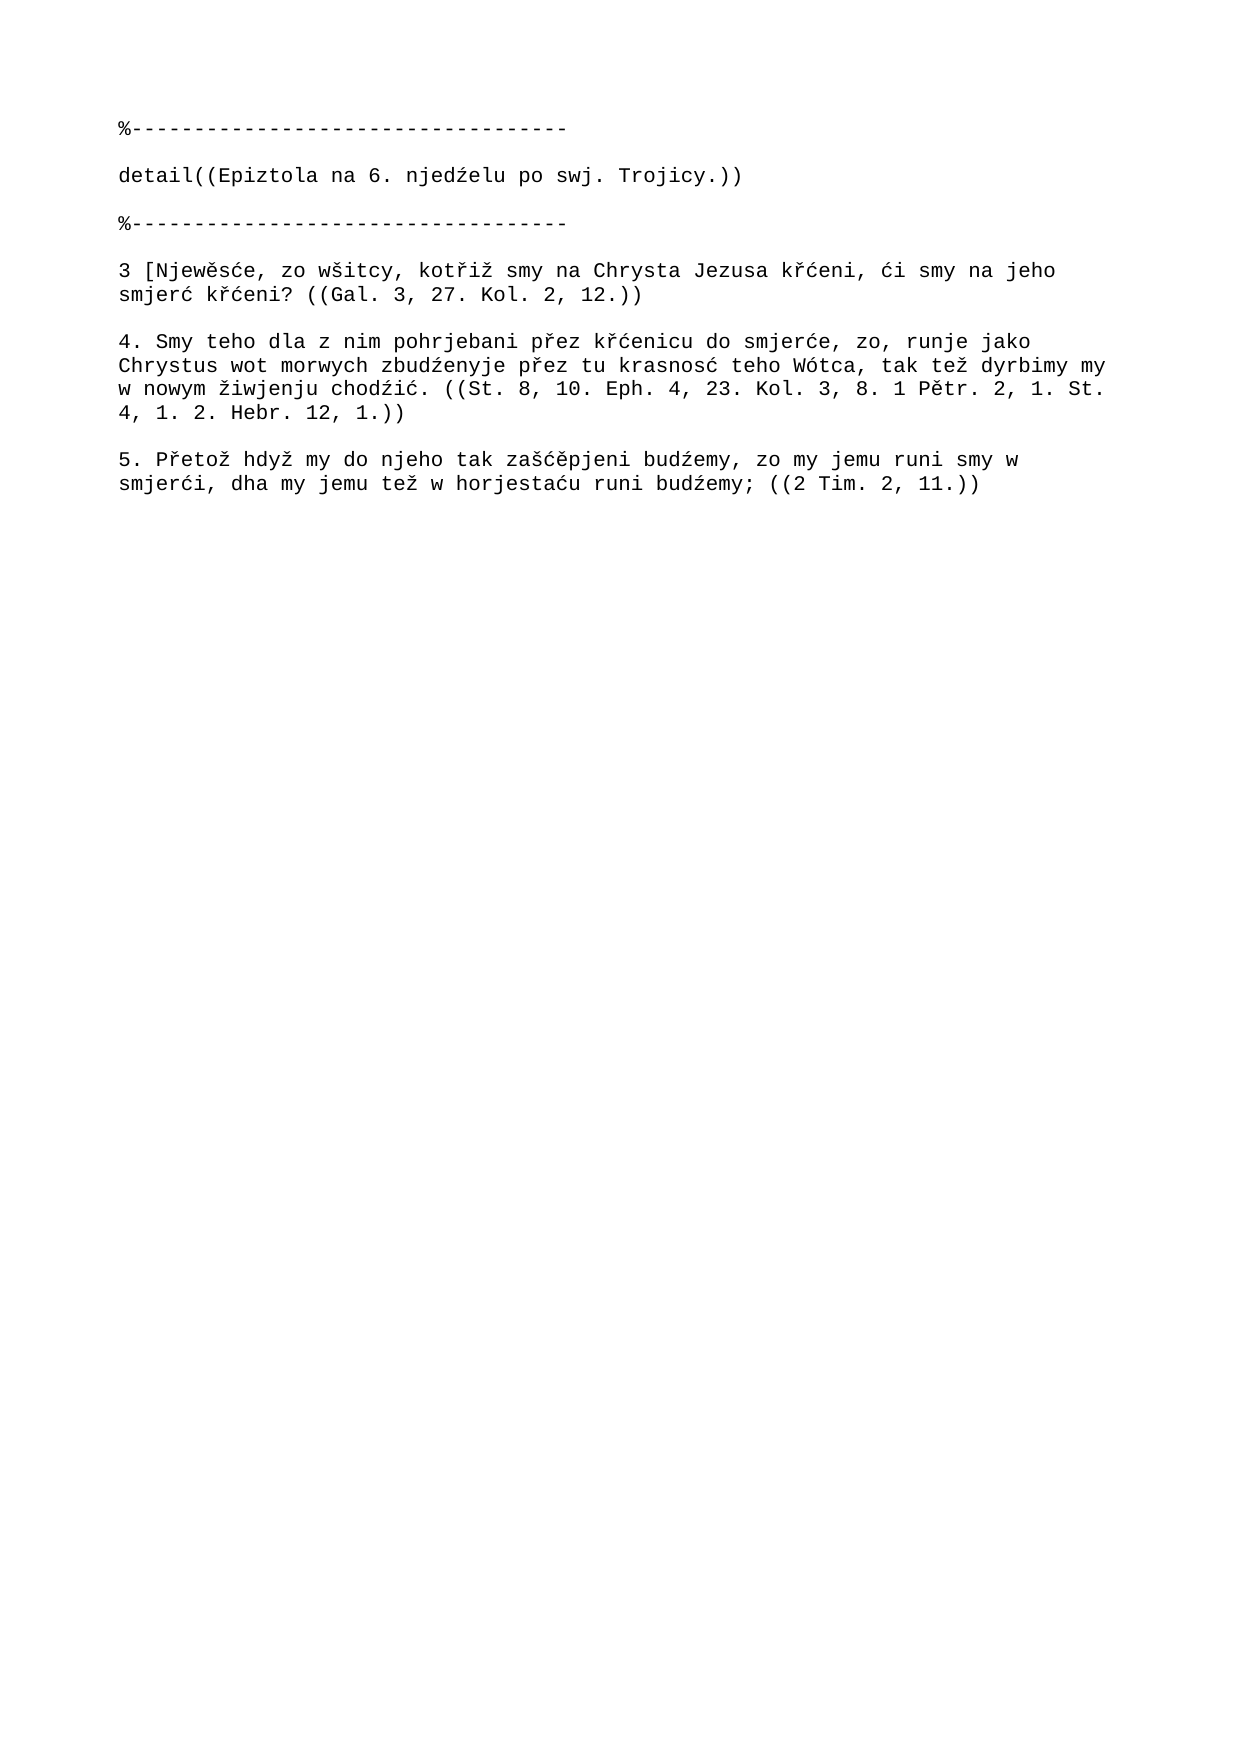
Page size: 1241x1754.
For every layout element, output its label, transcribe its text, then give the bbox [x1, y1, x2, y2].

text %----------------------------------- [118, 213, 1122, 236]
text 5. Přetož hdyž my do njeho tak zašćěpjeni budźemy, zo my jemu runi smy w smjerći, dha my jemu tež w horjestaću runi budźemy; ((2 Tim. 2, 11.)) [118, 449, 1122, 496]
text 4. Smy teho dla z nim pohrjebani přez křćenicu do smjerće, zo, runje jako Chrystus wot morwych zbudźenyje přez tu krasnosć teho Wótca, tak tež dyrbimy my w nowym žiwjenju chodźić. ((St. 8, 10. Eph. 4, 23. Kol. 3, 8. 1 Pětr. 2, 1. St. 4, 1. 2. Hebr. 12, 1.)) [118, 331, 1122, 426]
text %----------------------------------- [118, 118, 1122, 142]
text detail((Epiztola na 6. njedźelu po swj. Trojicy.)) [118, 165, 1122, 189]
text 3 [Njewěsće, zo wšitcy, kotřiž smy na Chrysta Jezusa křćeni, ći smy na jeho smjerć křćeni? ((Gal. 3, 27. Kol. 2, 12.)) [118, 260, 1122, 307]
